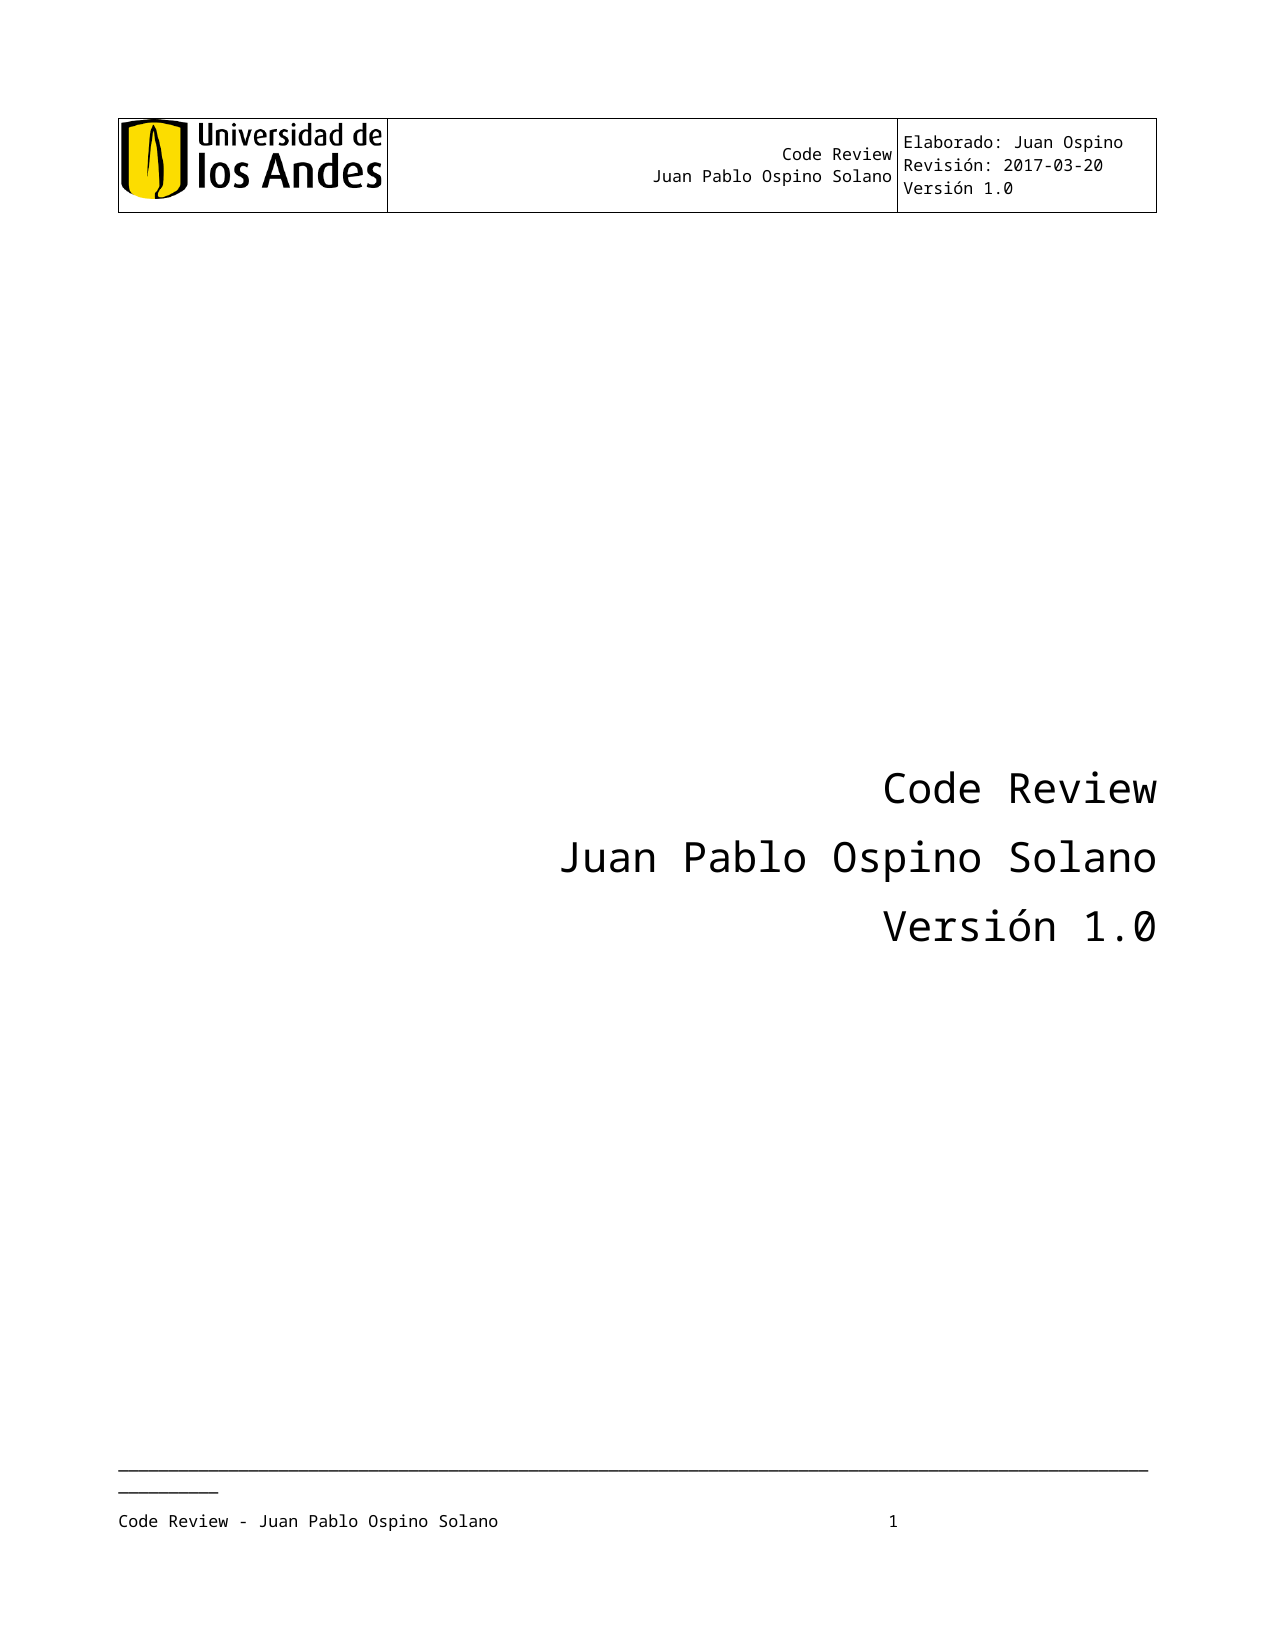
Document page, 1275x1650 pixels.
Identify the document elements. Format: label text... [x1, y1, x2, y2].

text Code Review [118, 758, 1157, 815]
text Juan Pablo Ospino Solano [118, 828, 1157, 884]
picture [121, 119, 382, 199]
text Versión 1.0 [118, 897, 1157, 954]
